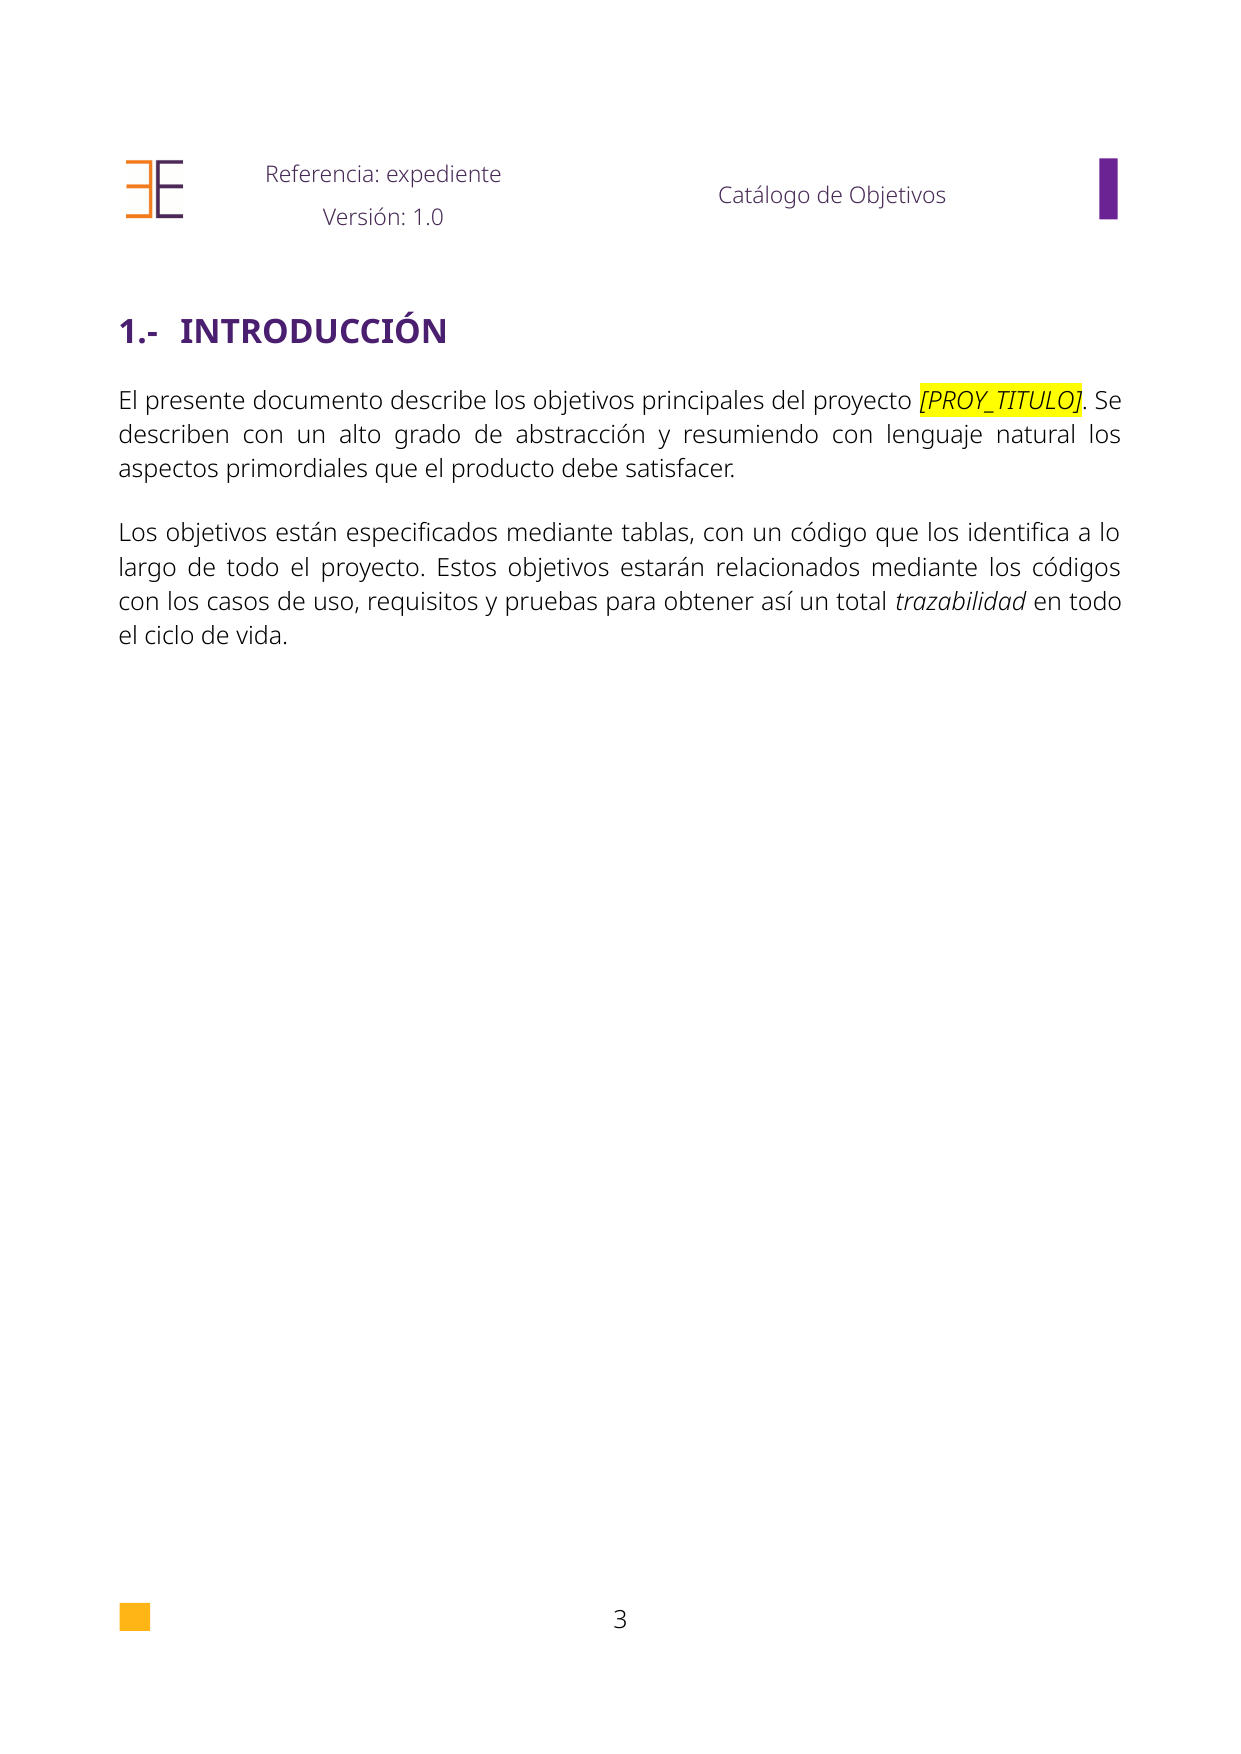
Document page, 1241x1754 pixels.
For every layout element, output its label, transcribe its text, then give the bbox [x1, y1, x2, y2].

picture [125, 159, 184, 219]
subtitle Introducción [118, 307, 1122, 353]
text El presente documento describe los objetivos principales del proyecto [PROY_TITULO]. Se describen con un alto grado de abstracción y resumiendo con lenguaje natural los aspectos primordiales que el producto debe satisfacer. [118, 383, 1122, 485]
text Los objetivos están especificados mediante tablas, con un código que los identifica a lo largo de todo el proyecto. Estos objetivos estarán relacionados mediante los códigos con los casos de uso, requisitos y pruebas para obtener así un total trazabilidad en todo el ciclo de vida. [118, 515, 1122, 651]
